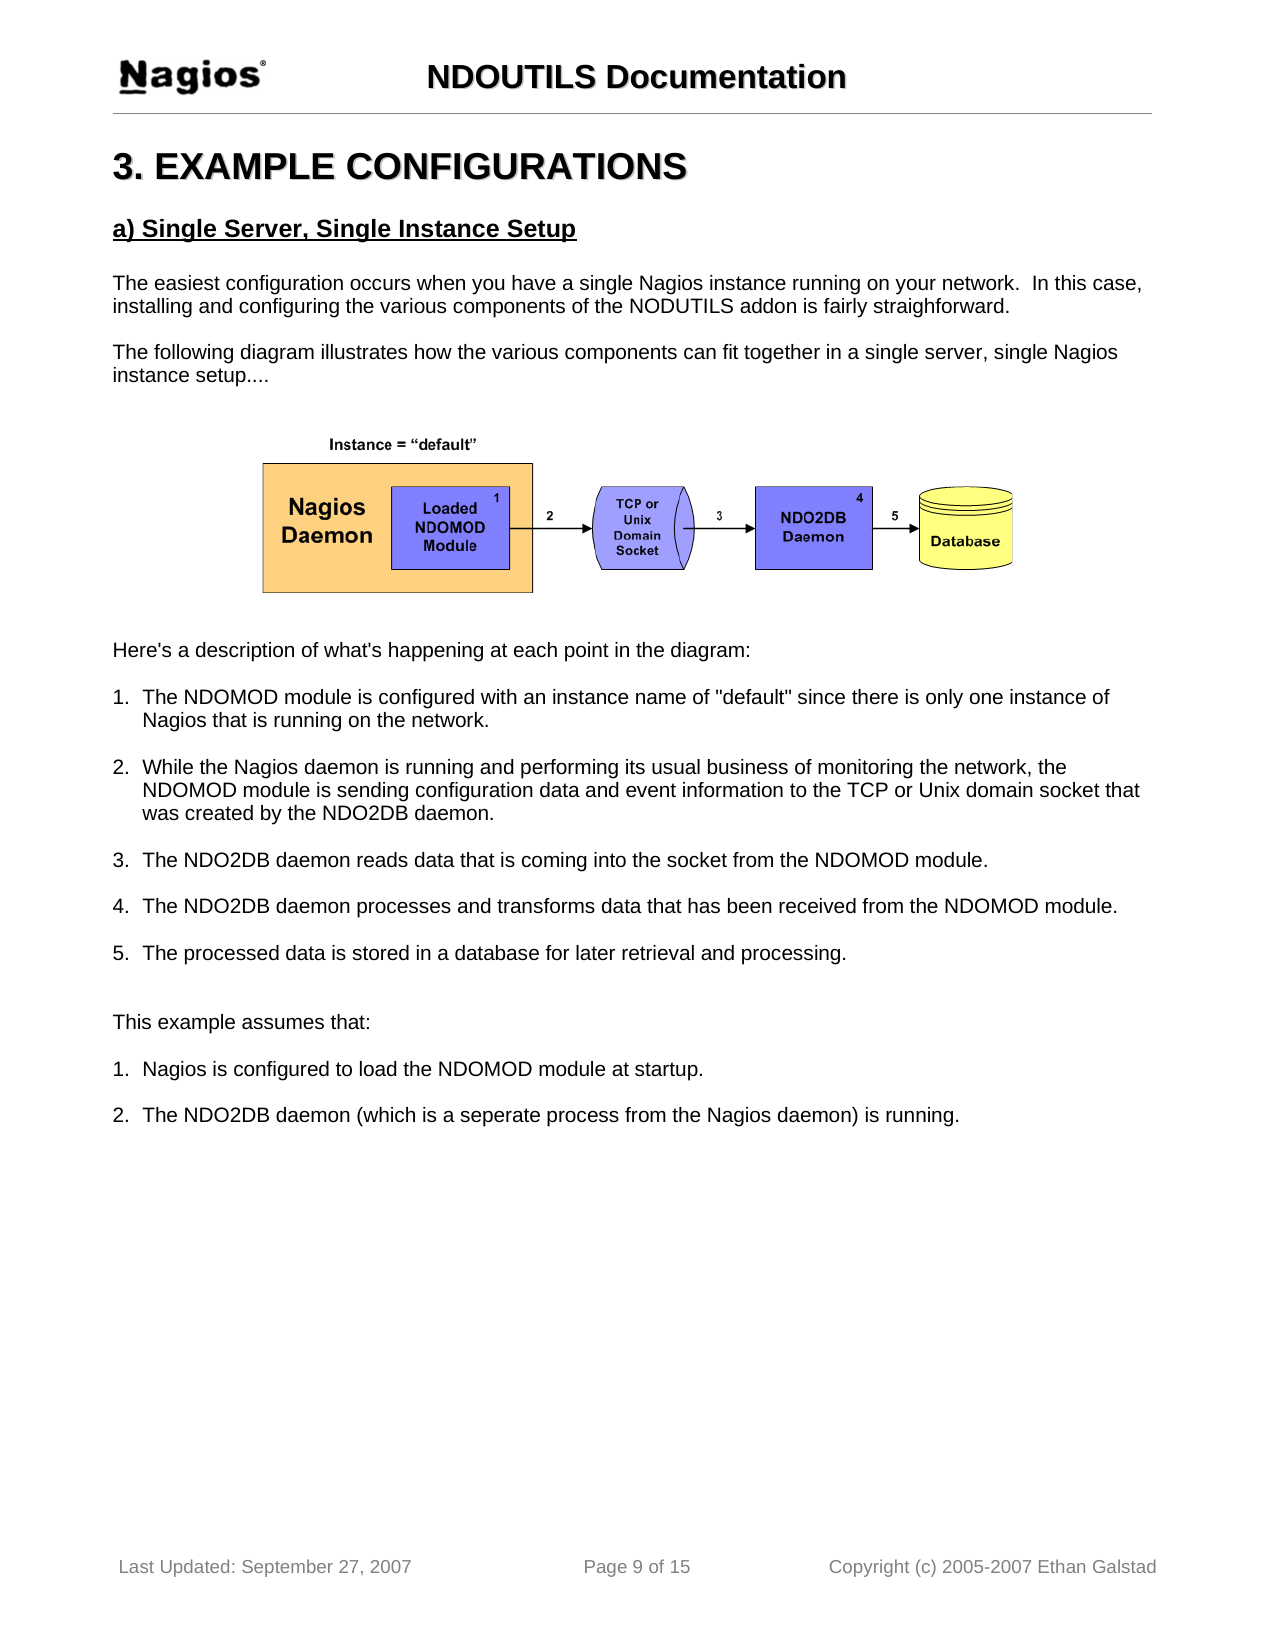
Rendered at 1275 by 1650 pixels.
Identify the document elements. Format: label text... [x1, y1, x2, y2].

list The NDOMOD module is configured with an instance name of "default" since there is only one instance of Nagios that is running on the network. [112, 686, 1162, 732]
text a) Single Server, Single Instance Setup [112, 215, 1162, 243]
list The NDO2DB daemon processes and transforms data that has been received from the NDOMOD module. [112, 895, 1162, 918]
text The following diagram illustrates how the various components can fit together in a single server, single Nagios instance setup.... [112, 341, 1162, 387]
picture [262, 433, 1013, 593]
list While the Nagios daemon is running and performing its usual business of monitoring the network, the NDOMOD module is sending configuration data and event information to the TCP or Unix domain socket that was created by the NDO2DB daemon. [112, 755, 1162, 825]
text Here's a description of what's happening at each point in the diagram: [112, 639, 1162, 662]
text The easiest configuration occurs when you have a single Nagios instance running on your network. In this case, installing and configuring the various components of the NODUTILS addon is fairly straighforward. [112, 271, 1162, 318]
list Nagios is configured to load the NDOMOD module at startup. [112, 1057, 1162, 1081]
text 3. EXAMPLE CONFIGURATIONS [112, 145, 1162, 187]
list The processed data is stored in a database for later retrieval and processing. [112, 941, 1162, 964]
text This example assumes that: [112, 1011, 1162, 1034]
list The NDO2DB daemon reads data that is coming into the socket from the NDOMOD module. [112, 848, 1162, 871]
picture [118, 58, 268, 96]
list The NDO2DB daemon (which is a seperate process from the Nagios daemon) is running. [112, 1104, 1162, 1127]
